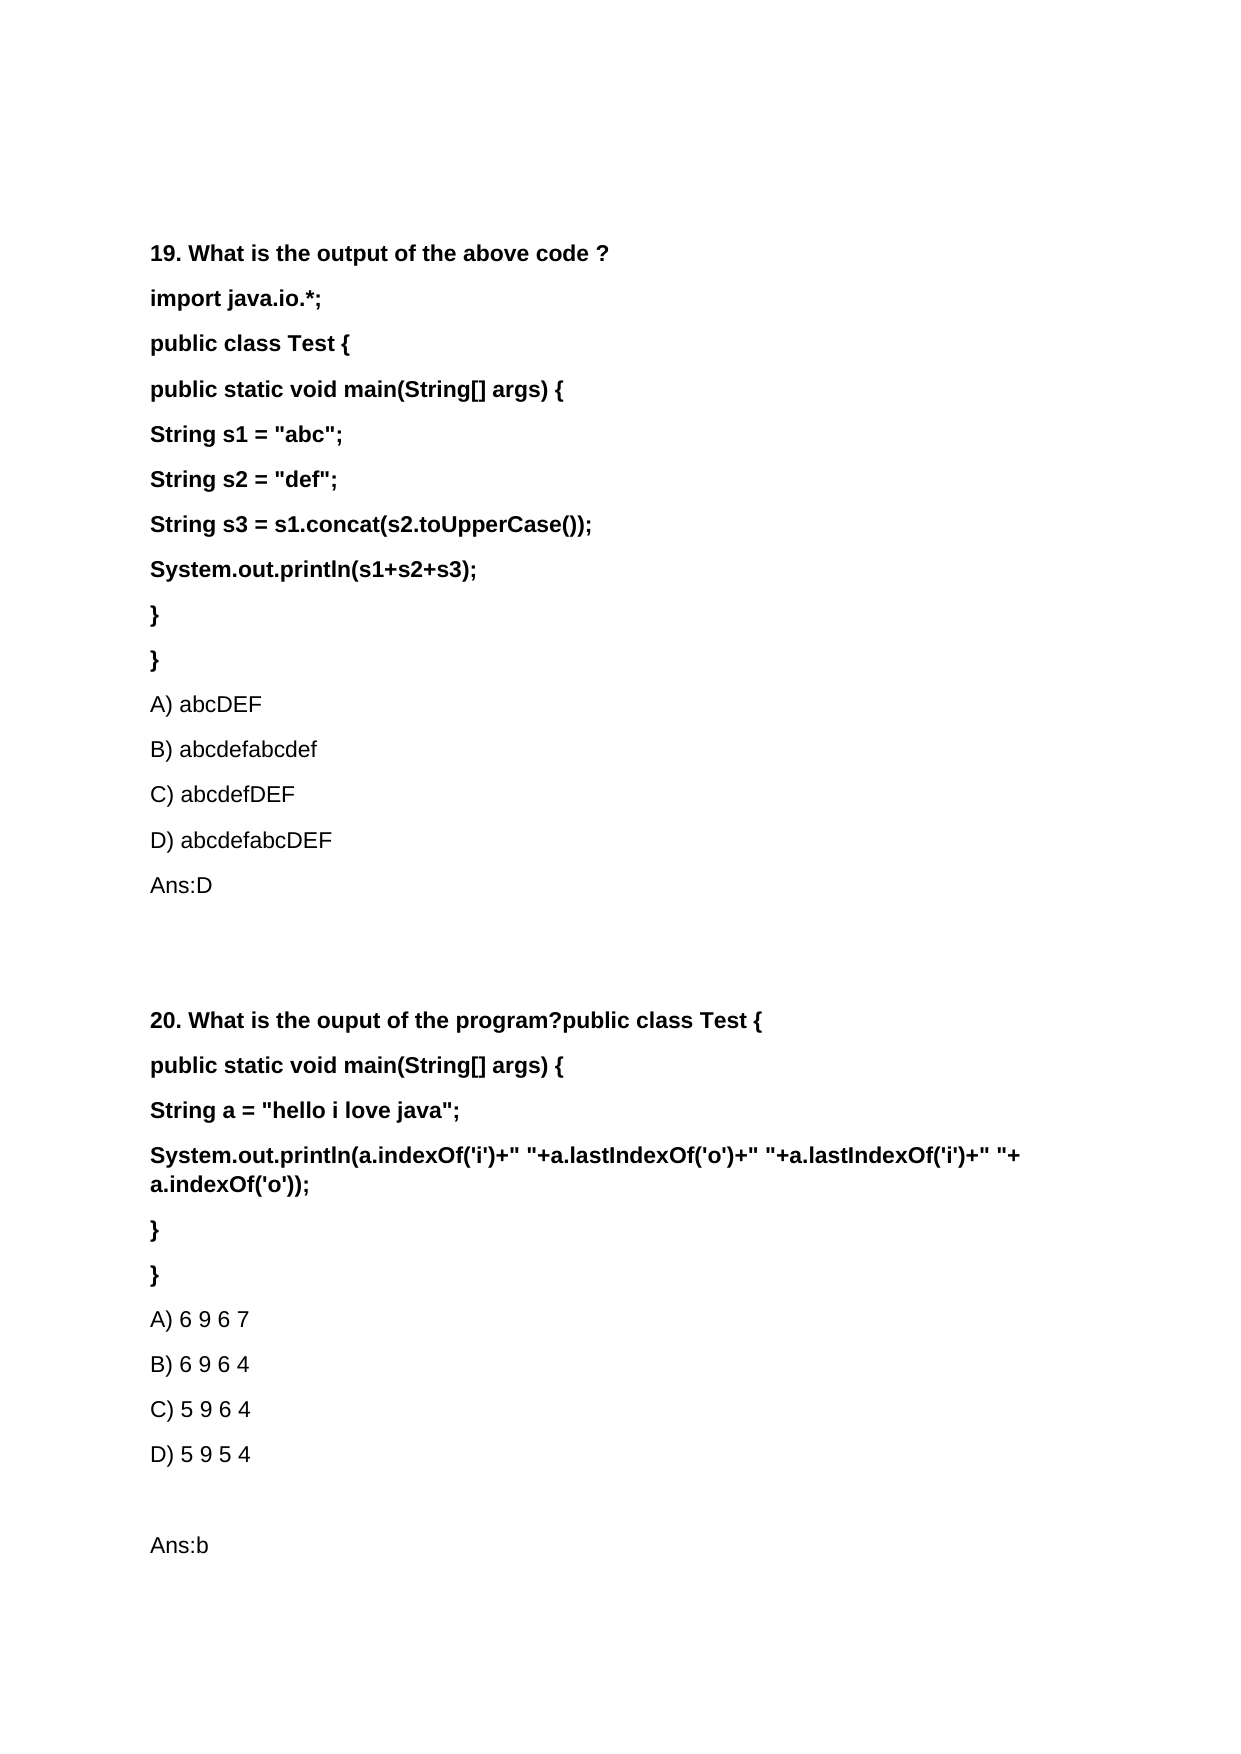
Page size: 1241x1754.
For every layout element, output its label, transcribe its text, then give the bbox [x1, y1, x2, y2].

text String s2 = "def"; [150, 466, 1090, 492]
text } [150, 1216, 1090, 1242]
text import java.io.*; [150, 285, 1090, 312]
text public static void main(String[] args) { [150, 376, 1090, 402]
text 20. What is the ouput of the program?public class Test { [150, 1007, 1090, 1033]
text System.out.println(a.indexOf('i')+" "+a.lastIndexOf('o')+" "+a.lastIndexOf('i')+" "+ a.indexOf('o')); [150, 1142, 1090, 1197]
text D) abcdefabcDEF [150, 827, 1090, 853]
text Ans:b [150, 1532, 1090, 1558]
text public class Test { [150, 330, 1090, 357]
text } [150, 646, 1090, 672]
text String s3 = s1.concat(s2.toUpperCase()); [150, 511, 1090, 537]
text public static void main(String[] args) { [150, 1052, 1090, 1078]
text String a = "hello i love java"; [150, 1097, 1090, 1123]
text String s1 = "abc"; [150, 421, 1090, 447]
text } [150, 601, 1090, 627]
text A) abcDEF [150, 691, 1090, 718]
text C) abcdefDEF [150, 781, 1090, 808]
text D) 5 9 5 4 [150, 1441, 1090, 1468]
text 19. What is the output of the above code ? [150, 240, 1090, 267]
text C) 5 9 6 4 [150, 1396, 1090, 1423]
text B) 6 9 6 4 [150, 1351, 1090, 1377]
text A) 6 9 6 7 [150, 1306, 1090, 1332]
text } [150, 1261, 1090, 1287]
text Ans:D [150, 872, 1090, 898]
text B) abcdefabcdef [150, 736, 1090, 763]
text System.out.println(s1+s2+s3); [150, 556, 1090, 582]
